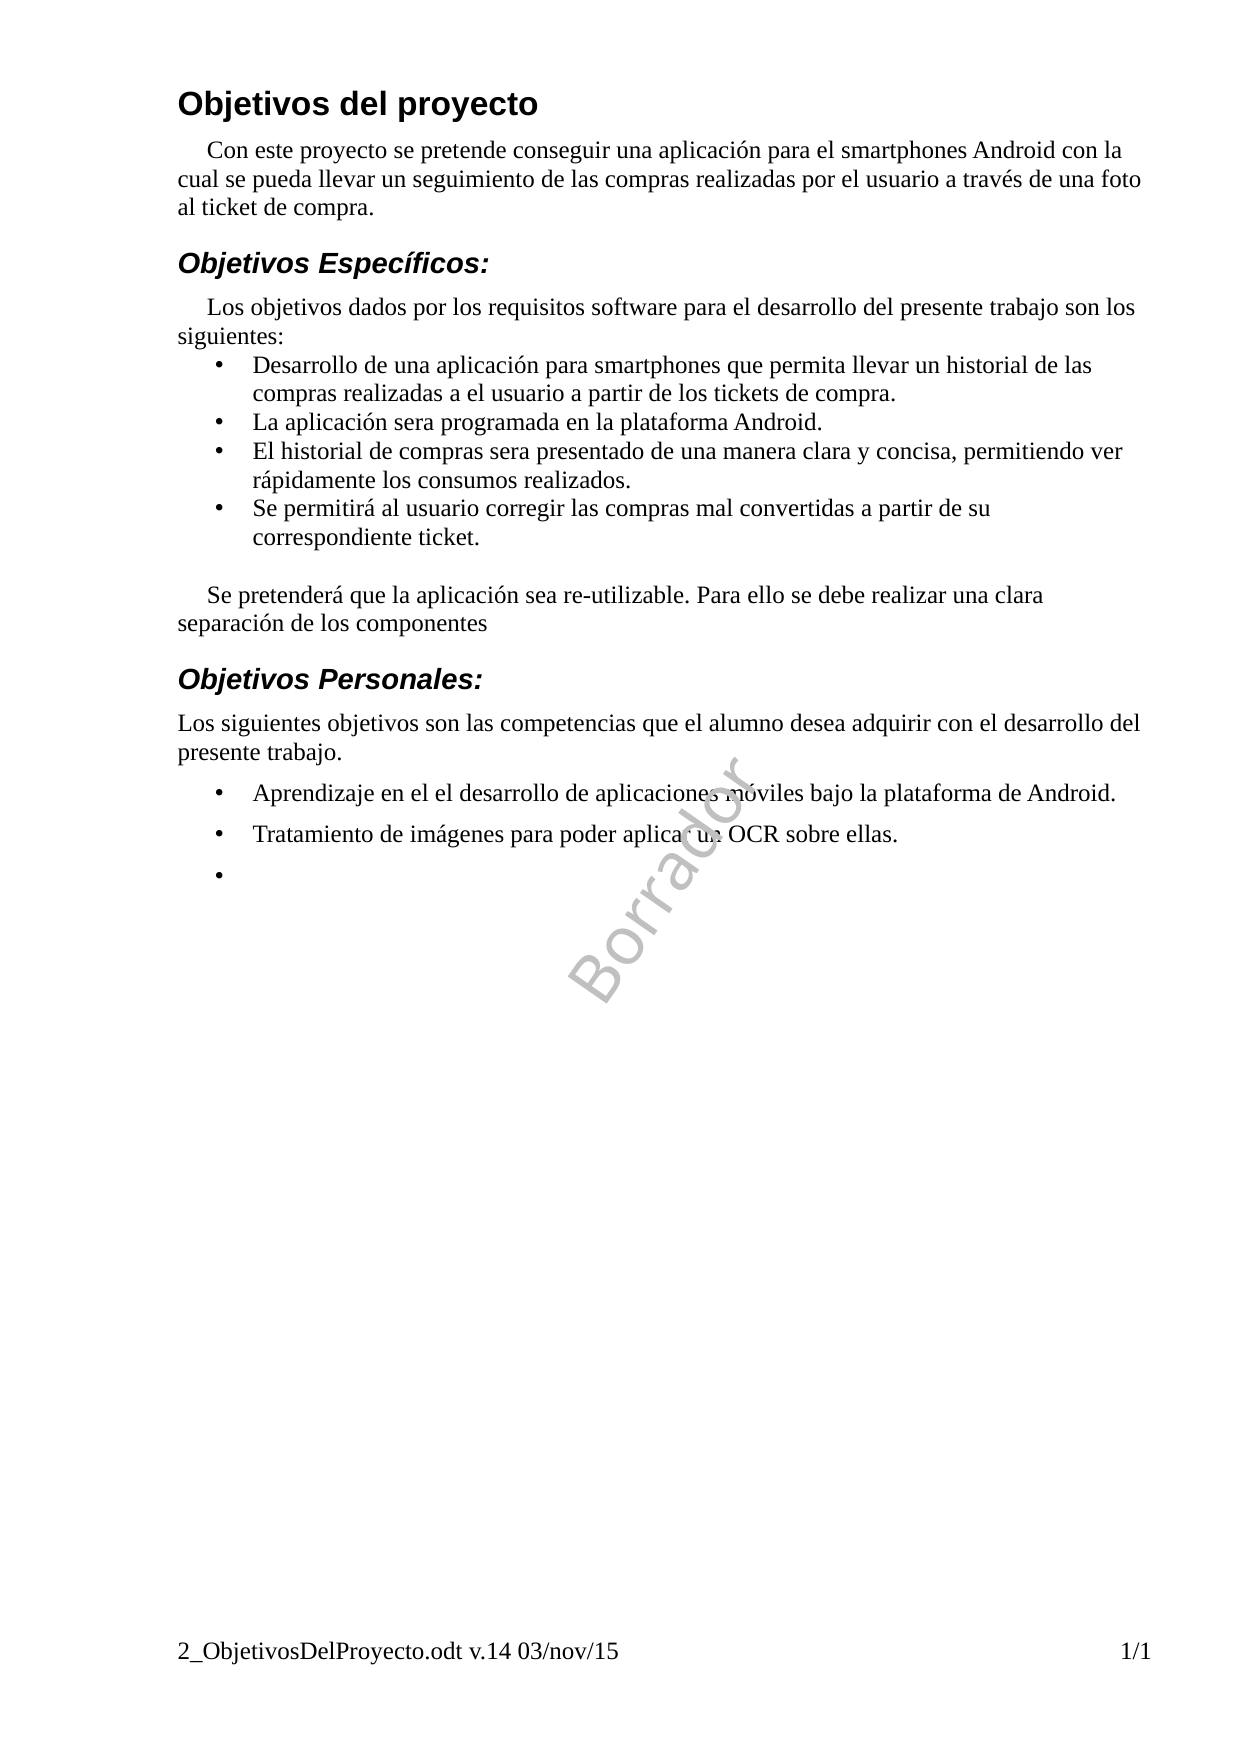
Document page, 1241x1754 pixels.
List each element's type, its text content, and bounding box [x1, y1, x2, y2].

list Se permitirá al usuario corregir las compras mal convertidas a partir de su correspondiente ticket. [215, 493, 1152, 551]
text Con este proyecto se pretende conseguir una aplicación para el smartphones Android con la cual se pueda llevar un seguimiento de las compras realizadas por el usuario a través de una foto al ticket de compra. [177, 135, 1152, 221]
text Se pretenderá que la aplicación sea re-utilizable. Para ello se debe realizar una clara separación de los componentes [177, 580, 1152, 637]
text Los objetivos dados por los requisitos software para el desarrollo del presente trabajo son los siguientes: [177, 292, 1152, 350]
subtitle Objetivos del proyecto [177, 84, 1152, 122]
list La aplicación sera programada en la plataforma Android. [215, 407, 1152, 436]
list Tratamiento de imágenes para poder aplicar un OCR sobre ellas. [215, 819, 694, 848]
list El historial de compras sera presentado de una manera clara y concisa, permitiendo ver rápidamente los consumos realizados. [215, 436, 1152, 493]
text Los siguientes objetivos son las competencias que el alumno desea adquirir con el desarrollo del presente trabajo. [177, 708, 1152, 766]
list Desarrollo de una aplicación para smartphones que permita llevar un historial de las compras realizadas a el usuario a partir de los tickets de compra. [215, 350, 1152, 407]
list Aprendizaje en el el desarrollo de aplicaciones móviles bajo la plataforma de Android. [215, 778, 1152, 807]
subtitle Objetivos Específicos: [177, 246, 1152, 280]
subtitle Objetivos Personales: [177, 662, 1152, 696]
list Tratamiento de imágenes para poder aplicar un OCR sobre ellas. [698, 819, 1152, 848]
